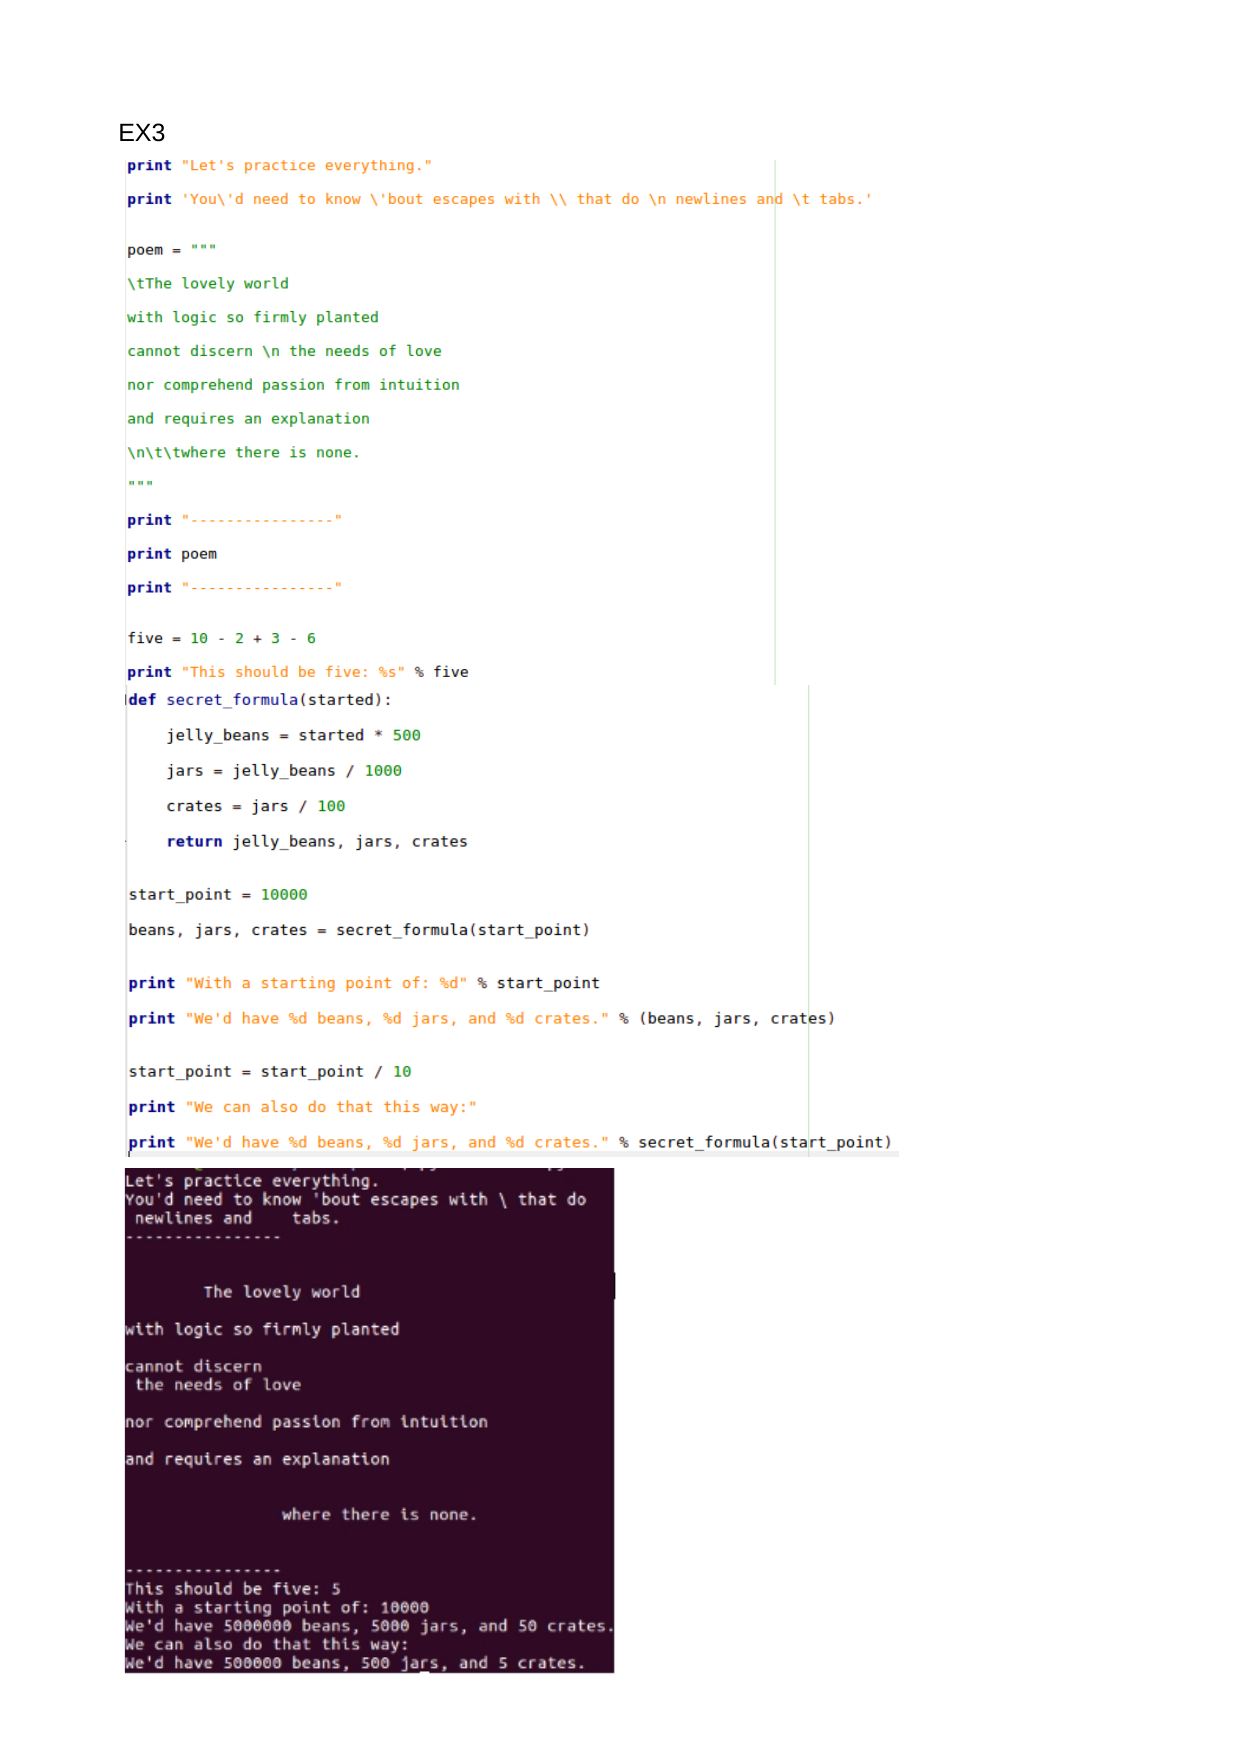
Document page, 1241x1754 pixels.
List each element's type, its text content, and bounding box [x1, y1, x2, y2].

picture [125, 160, 899, 1157]
text EX3 [118, 118, 1122, 147]
picture [124, 1168, 616, 1678]
